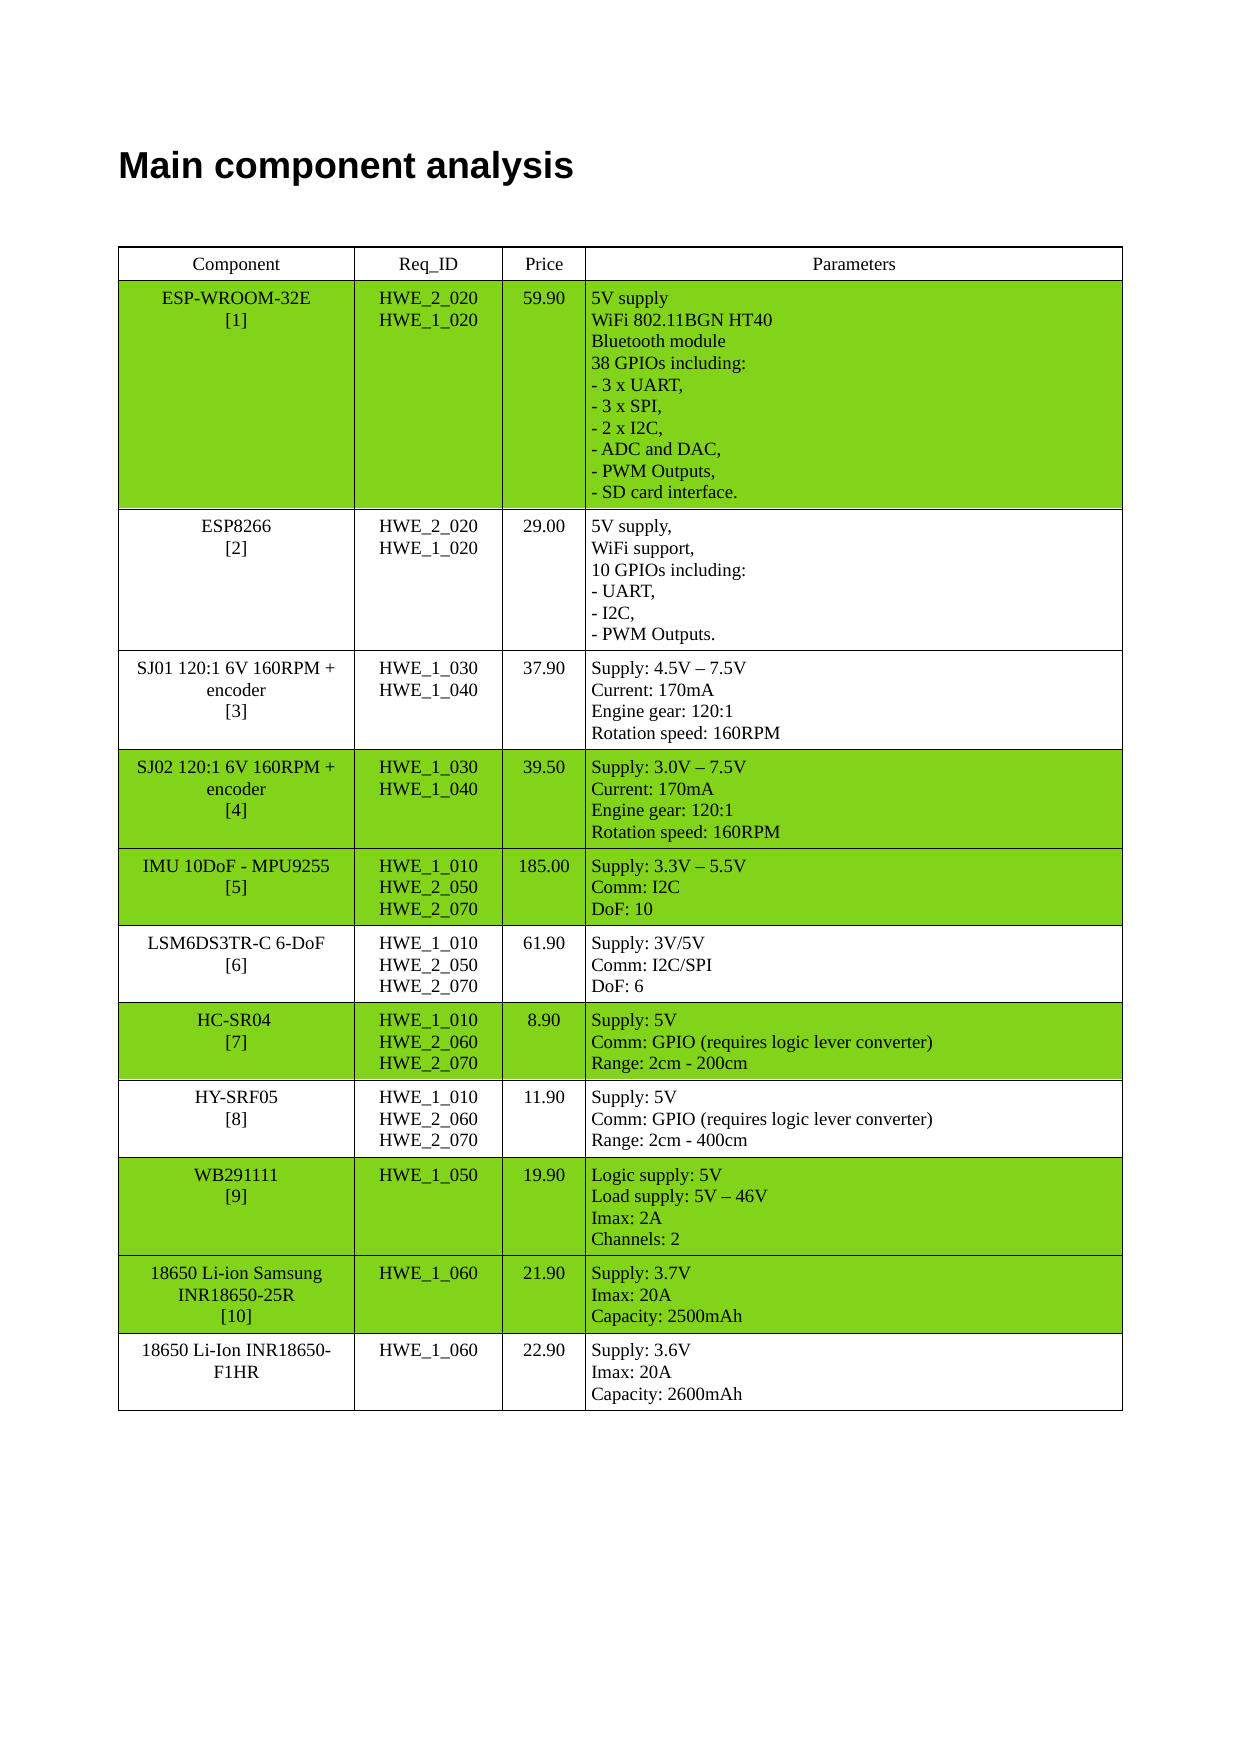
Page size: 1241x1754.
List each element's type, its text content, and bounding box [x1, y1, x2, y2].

table_cell 22.90 [503, 1334, 585, 1410]
subtitle Main component analysis [118, 143, 1122, 186]
table_cell HWE_1_010 HWE_2_050 HWE_2_070 [355, 849, 502, 925]
table_cell HY-SRF05 [8] [119, 1081, 354, 1157]
table_cell 59.90 [503, 281, 585, 508]
table_cell HWE_1_030 HWE_1_040 [355, 651, 502, 749]
table_header Req_ID [355, 248, 502, 280]
table_cell HWE_1_010 HWE_2_060 HWE_2_070 [355, 1003, 502, 1079]
table_cell Supply: 3.6V Imax: 20A Capacity: 2600mAh [586, 1334, 1122, 1410]
table_cell 8.90 [503, 1003, 585, 1079]
table_header Component [119, 248, 354, 280]
table_cell 18650 Li-Ion INR18650-F1HR [119, 1334, 354, 1410]
table_cell 19.90 [503, 1158, 585, 1255]
table_cell 5V supply, WiFi support, 10 GPIOs including: - UART, - I2C, - PWM Outputs. [586, 510, 1122, 650]
table_cell HWE_2_020 HWE_1_020 [355, 510, 502, 650]
table_cell ESP8266 [2] [119, 510, 354, 650]
table_cell LSM6DS3TR-C 6-DoF [6] [119, 926, 354, 1002]
table_cell Supply: 3.0V – 7.5V Current: 170mA Engine gear: 120:1 Rotation speed: 160RPM [586, 750, 1122, 848]
table_header Parameters [586, 248, 1122, 280]
table_cell 37.90 [503, 651, 585, 749]
table_cell 18650 Li-ion Samsung INR18650-25R [10] [119, 1256, 354, 1333]
table_cell HWE_2_020 HWE_1_020 [355, 281, 502, 508]
table_cell Supply: 5V Comm: GPIO (requires logic lever converter) Range: 2cm - 200cm [586, 1003, 1122, 1079]
table_cell HWE_1_060 [355, 1334, 502, 1410]
table_cell WB291111 [9] [119, 1158, 354, 1255]
table_cell HWE_1_010 HWE_2_050 HWE_2_070 [355, 926, 502, 1002]
table_cell 21.90 [503, 1256, 585, 1333]
table_cell 5V supply WiFi 802.11BGN HT40 Bluetooth module 38 GPIOs including: - 3 x UART, - 3 x SPI, - 2 x I2C, - ADC and DAC, - PWM Outputs, - SD card interface. [586, 281, 1122, 508]
table_cell HWE_1_010 HWE_2_060 HWE_2_070 [355, 1081, 502, 1157]
table_cell IMU 10DoF - MPU9255 [5] [119, 849, 354, 925]
table_cell Supply: 3V/5V Comm: I2C/SPI DoF: 6 [586, 926, 1122, 1002]
table_cell SJ01 120:1 6V 160RPM + encoder [3] [119, 651, 354, 749]
table_cell 11.90 [503, 1081, 585, 1157]
table_cell Supply: 5V Comm: GPIO (requires logic lever converter) Range: 2cm - 400cm [586, 1081, 1122, 1157]
table_cell Logic supply: 5V Load supply: 5V – 46V Imax: 2A Channels: 2 [586, 1158, 1122, 1255]
table_cell HWE_1_060 [355, 1256, 502, 1333]
table_cell 185.00 [503, 849, 585, 925]
table_cell HWE_1_050 [355, 1158, 502, 1255]
table_cell 39.50 [503, 750, 585, 848]
table_cell Supply: 4.5V – 7.5V Current: 170mA Engine gear: 120:1 Rotation speed: 160RPM [586, 651, 1122, 749]
table_header Price [503, 248, 585, 280]
table_cell ESP-WROOM-32E [1] [119, 281, 354, 508]
table_cell 61.90 [503, 926, 585, 1002]
table_cell Supply: 3.3V – 5.5V Comm: I2C DoF: 10 [586, 849, 1122, 925]
table_cell SJ02 120:1 6V 160RPM + encoder [4] [119, 750, 354, 848]
table_cell HWE_1_030 HWE_1_040 [355, 750, 502, 848]
table_cell 29.00 [503, 510, 585, 650]
table_cell HC-SR04 [7] [119, 1003, 354, 1079]
table_cell Supply: 3.7V Imax: 20A Capacity: 2500mAh [586, 1256, 1122, 1333]
